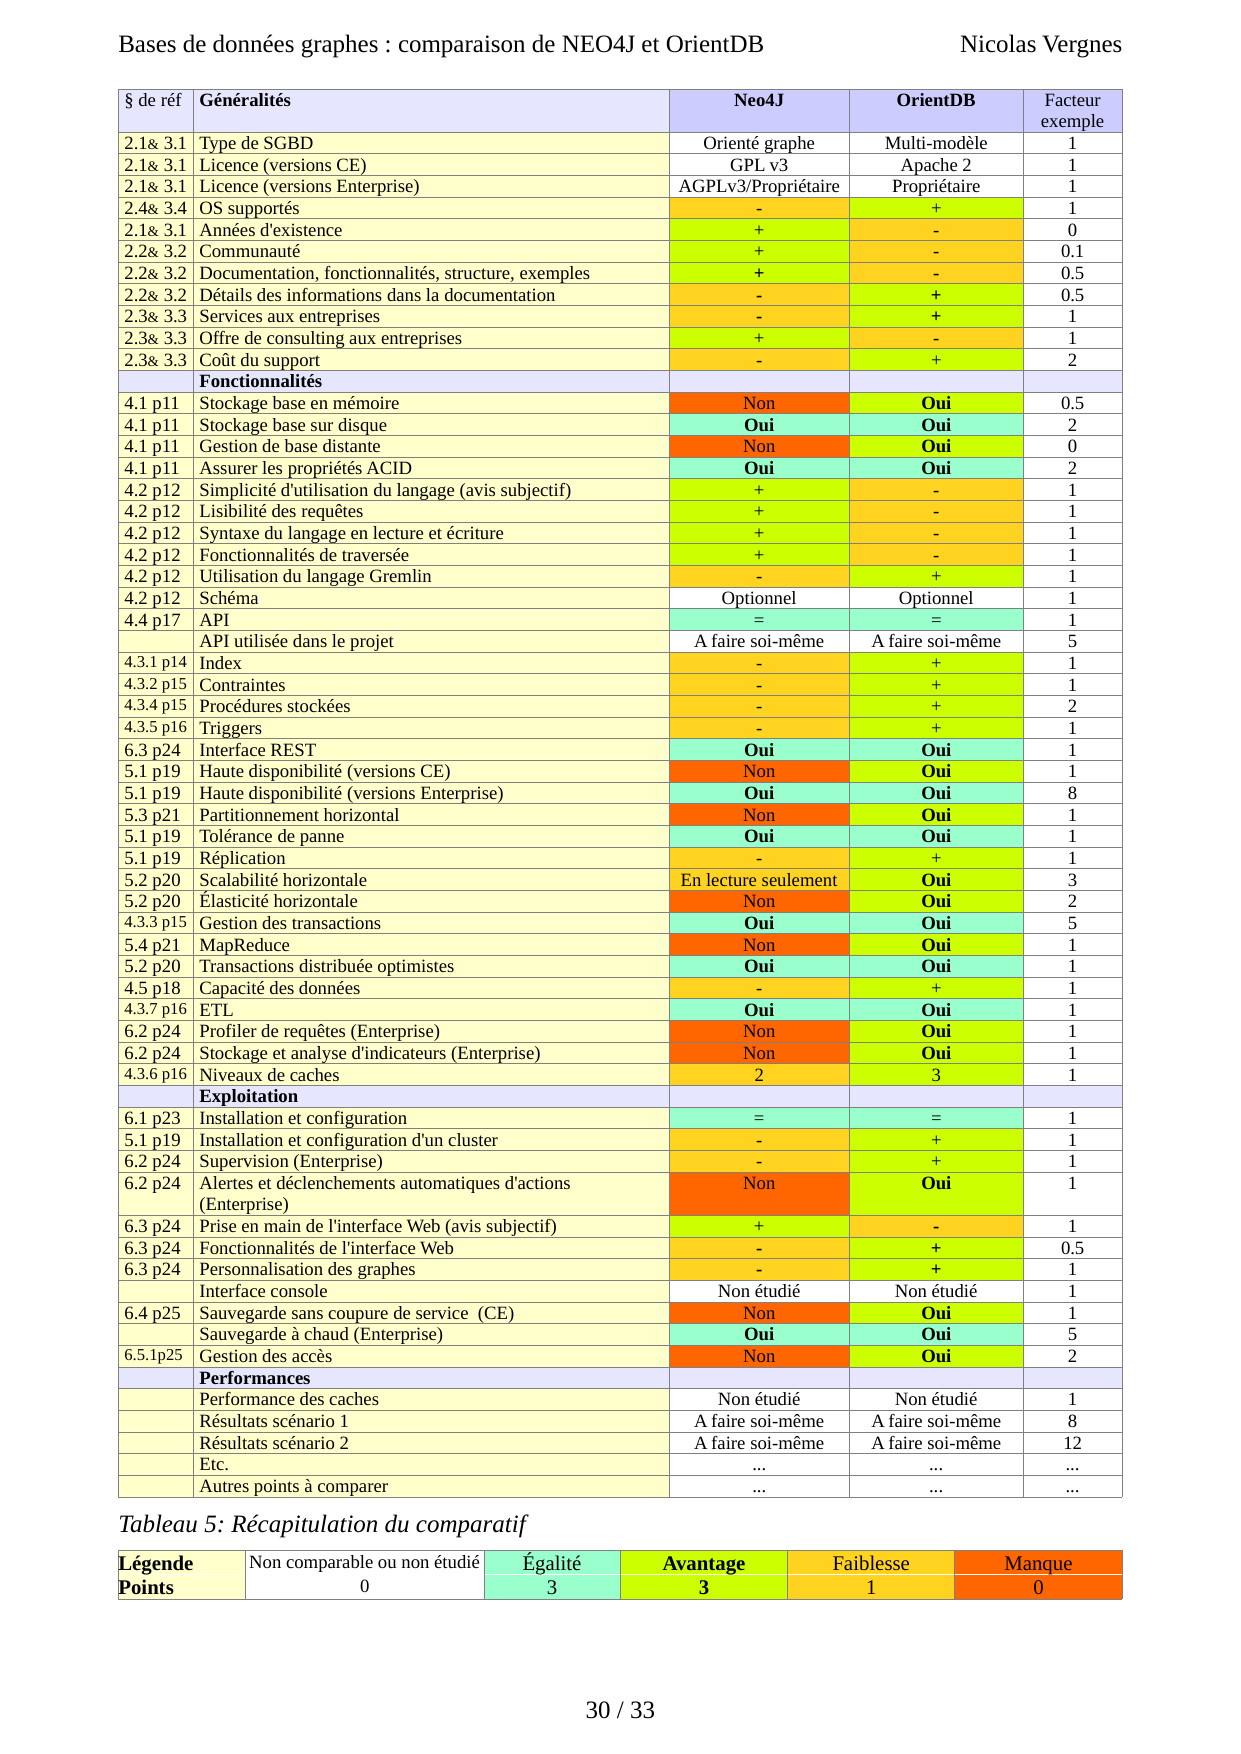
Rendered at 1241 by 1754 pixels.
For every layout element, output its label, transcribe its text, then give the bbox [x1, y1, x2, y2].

table_cell 2 [1024, 458, 1122, 478]
table_cell 6.3 p24 [119, 1216, 193, 1237]
table_cell - [670, 696, 849, 717]
table_cell Oui [850, 1303, 1023, 1323]
table_cell [670, 1086, 849, 1107]
table_cell + [670, 219, 849, 240]
table_cell 1 [1024, 1043, 1122, 1063]
table_cell - [670, 1129, 849, 1150]
table_cell MapReduce [194, 934, 669, 955]
table_cell Oui [670, 1324, 849, 1345]
table_cell Stockage base en mémoire [194, 393, 669, 413]
table_cell Capacité des données [194, 978, 669, 998]
table_cell Non [670, 804, 849, 825]
table_cell A faire soi-même [850, 631, 1023, 652]
table_cell 0.5 [1024, 263, 1122, 283]
table_cell Exploitation [194, 1086, 669, 1107]
table_cell 5.1 p19 [119, 761, 193, 782]
table_cell [850, 1086, 1023, 1107]
table_cell 4.3.5 p16 [119, 718, 193, 738]
table_cell 1 [1024, 328, 1122, 348]
table_cell 12 [1024, 1433, 1122, 1453]
table_header Faiblesse [788, 1551, 954, 1574]
table_cell 1 [1024, 1173, 1122, 1215]
table_cell 1 [1024, 1064, 1122, 1085]
table_cell 6.2 p24 [119, 1021, 193, 1042]
table_cell Non [670, 891, 849, 912]
table_cell 1 [1024, 133, 1122, 153]
table_cell + [670, 263, 849, 283]
table_cell 1 [1024, 1389, 1122, 1410]
table_cell 5.1 p19 [119, 826, 193, 847]
table_cell [119, 631, 193, 652]
table_cell - [670, 1259, 849, 1280]
table_cell 4.3.7 p16 [119, 999, 193, 1020]
table_cell 1 [1024, 934, 1122, 955]
table_cell Oui [850, 999, 1023, 1020]
table_cell 4.1 p11 [119, 393, 193, 413]
table_cell - [670, 198, 849, 218]
table_cell - [850, 241, 1023, 262]
table_cell 3 [621, 1575, 787, 1599]
table_cell 4.2 p12 [119, 588, 193, 608]
table_cell [1024, 371, 1122, 392]
table_cell Supervision (Enterprise) [194, 1151, 669, 1172]
table_cell Performances [194, 1368, 669, 1388]
table_cell Non [670, 393, 849, 413]
table_cell Personnalisation des graphes [194, 1259, 669, 1280]
table_cell Oui [850, 913, 1023, 933]
table_cell Oui [670, 999, 849, 1020]
table_cell Non [670, 1346, 849, 1367]
table_cell Oui [670, 913, 849, 933]
table_cell ETL [194, 999, 669, 1020]
table_cell [119, 1411, 193, 1432]
table_cell 6.2 p24 [119, 1173, 193, 1215]
table_cell 1 [1024, 566, 1122, 587]
table_cell + [850, 848, 1023, 868]
table_cell A faire soi-même [850, 1411, 1023, 1432]
table_cell 0.5 [1024, 1238, 1122, 1258]
table_cell Stockage base sur disque [194, 414, 669, 435]
table_cell ... [670, 1454, 849, 1475]
table_cell 0 [246, 1575, 484, 1599]
table_cell + [850, 284, 1023, 305]
table_cell Stockage et analyse d'indicateurs (Enterprise) [194, 1043, 669, 1063]
table_cell 4.2 p12 [119, 501, 193, 522]
table_cell Résultats scénario 1 [194, 1411, 669, 1432]
table_cell Haute disponibilité (versions Enterprise) [194, 783, 669, 803]
table_cell 6.3 p24 [119, 1259, 193, 1280]
table_cell Réplication [194, 848, 669, 868]
table_cell Oui [850, 826, 1023, 847]
table_cell + [850, 1151, 1023, 1172]
table_cell Non [670, 436, 849, 457]
table_cell Non [670, 1021, 849, 1042]
table_header Généralités [194, 90, 669, 132]
table_cell 5 [1024, 913, 1122, 933]
table_cell 4.2 p12 [119, 523, 193, 543]
table_cell 2.3& 3.3 [119, 328, 193, 348]
table_cell 4.3.3 p15 [119, 913, 193, 933]
table_cell Coût du support [194, 349, 669, 370]
table_cell 5 [1024, 1324, 1122, 1345]
table_cell Oui [850, 869, 1023, 890]
table_cell 4.3.1 p14 [119, 653, 193, 673]
table_cell 1 [1024, 1108, 1122, 1128]
table_cell Propriétaire [850, 176, 1023, 197]
table_cell Oui [850, 1324, 1023, 1345]
table_cell Oui [850, 1021, 1023, 1042]
table_cell + [850, 674, 1023, 695]
table_cell 1 [1024, 609, 1122, 630]
table_cell + [670, 501, 849, 522]
table_cell Oui [850, 783, 1023, 803]
table_cell 5 [1024, 631, 1122, 652]
table_cell 2 [1024, 1346, 1122, 1367]
table_cell 6.2 p24 [119, 1043, 193, 1063]
table_cell Élasticité horizontale [194, 891, 669, 912]
table_cell Fonctionnalités de l'interface Web [194, 1238, 669, 1258]
table_cell - [670, 718, 849, 738]
table_cell 2.3& 3.3 [119, 349, 193, 370]
table_cell + [850, 978, 1023, 998]
table_cell Sauvegarde sans coupure de service (CE) [194, 1303, 669, 1323]
table_cell + [670, 523, 849, 543]
table_cell Détails des informations dans la documentation [194, 284, 669, 305]
table_header Facteur exemple [1024, 90, 1122, 132]
table_cell 4.1 p11 [119, 436, 193, 457]
table_cell 4.2 p12 [119, 566, 193, 587]
table_cell 4.1 p11 [119, 414, 193, 435]
table_cell 6.5.1p25 [119, 1346, 193, 1367]
table_cell 4.3.6 p16 [119, 1064, 193, 1085]
table_cell 1 [1024, 306, 1122, 327]
table_cell Oui [850, 761, 1023, 782]
table_cell 1 [1024, 588, 1122, 608]
table_cell - [850, 1216, 1023, 1237]
table_cell 1 [1024, 826, 1122, 847]
table_cell 0 [1024, 436, 1122, 457]
table_cell - [670, 674, 849, 695]
table_cell [119, 1086, 193, 1107]
table_cell + [850, 1129, 1023, 1150]
table_cell Etc. [194, 1454, 669, 1475]
table_cell Documentation, fonctionnalités, structure, exemples [194, 263, 669, 283]
table_cell 2 [1024, 349, 1122, 370]
table_cell 1 [1024, 739, 1122, 760]
table_cell Orienté graphe [670, 133, 849, 153]
table_cell [119, 1454, 193, 1475]
table_cell Gestion de base distante [194, 436, 669, 457]
table_cell + [850, 566, 1023, 587]
table_cell 5.4 p21 [119, 934, 193, 955]
table_cell ... [850, 1454, 1023, 1475]
table_cell [670, 1368, 849, 1388]
table_cell Niveaux de caches [194, 1064, 669, 1085]
table_cell + [850, 718, 1023, 738]
table_cell Simplicité d'utilisation du langage (avis subjectif) [194, 479, 669, 500]
table_cell API [194, 609, 669, 630]
table_cell + [670, 1216, 849, 1237]
table_cell 2.4& 3.4 [119, 198, 193, 218]
table_cell [119, 371, 193, 392]
table_cell Non [670, 934, 849, 955]
table_cell 5.1 p19 [119, 848, 193, 868]
table_cell 0.5 [1024, 284, 1122, 305]
table_cell A faire soi-même [670, 1433, 849, 1453]
table_cell + [670, 328, 849, 348]
table_cell 5.1 p19 [119, 1129, 193, 1150]
table_cell 6.4 p25 [119, 1303, 193, 1323]
table_cell 5.2 p20 [119, 869, 193, 890]
table_cell 6.2 p24 [119, 1151, 193, 1172]
table_cell 2 [1024, 891, 1122, 912]
table_cell - [850, 501, 1023, 522]
table_cell Offre de consulting aux entreprises [194, 328, 669, 348]
table_cell Apache 2 [850, 154, 1023, 175]
table_cell Fonctionnalités [194, 371, 669, 392]
table_cell Oui [670, 414, 849, 435]
table_cell Oui [850, 934, 1023, 955]
table_cell 1 [1024, 154, 1122, 175]
table_cell = [850, 609, 1023, 630]
table_cell Oui [850, 436, 1023, 457]
table_cell Gestion des accès [194, 1346, 669, 1367]
table_cell 1 [1024, 999, 1122, 1020]
table_cell 1 [1024, 653, 1122, 673]
table_cell A faire soi-même [670, 1411, 849, 1432]
table_cell Oui [670, 458, 849, 478]
table_cell 2.2& 3.2 [119, 241, 193, 262]
table_cell - [850, 219, 1023, 240]
table_cell - [670, 1238, 849, 1258]
table_cell [119, 1281, 193, 1302]
table_cell Non [670, 1043, 849, 1063]
table_cell - [850, 479, 1023, 500]
table_cell OS supportés [194, 198, 669, 218]
table_cell 2.1& 3.1 [119, 154, 193, 175]
table_cell 0.1 [1024, 241, 1122, 262]
table_header Manque [955, 1551, 1122, 1574]
table_cell = [670, 1108, 849, 1128]
table_cell Autres points à comparer [194, 1476, 669, 1497]
table_header Légende [119, 1551, 245, 1574]
table_cell [119, 1433, 193, 1453]
table_cell [670, 371, 849, 392]
table_cell 4.5 p18 [119, 978, 193, 998]
table_cell Transactions distribuée optimistes [194, 956, 669, 977]
table_cell 0 [955, 1575, 1122, 1599]
table_cell 1 [1024, 761, 1122, 782]
table_cell 2.3& 3.3 [119, 306, 193, 327]
table_cell Licence (versions CE) [194, 154, 669, 175]
table_cell 1 [788, 1575, 954, 1599]
table_cell Oui [850, 1346, 1023, 1367]
table_cell + [670, 544, 849, 565]
table_cell 2 [1024, 696, 1122, 717]
table_cell [119, 1476, 193, 1497]
table_cell - [670, 284, 849, 305]
table_cell + [670, 479, 849, 500]
table_cell 1 [1024, 1021, 1122, 1042]
table_cell Installation et configuration [194, 1108, 669, 1128]
table_cell ... [670, 1476, 849, 1497]
table_cell Oui [850, 739, 1023, 760]
table_cell 0 [1024, 219, 1122, 240]
table_cell 1 [1024, 176, 1122, 197]
table_cell + [850, 1238, 1023, 1258]
table_cell [119, 1368, 193, 1388]
table_cell 2.2& 3.2 [119, 284, 193, 305]
table_cell Oui [850, 1043, 1023, 1063]
table_cell Non étudié [670, 1281, 849, 1302]
table_cell 5.2 p20 [119, 956, 193, 977]
table_cell 1 [1024, 1216, 1122, 1237]
table_cell Haute disponibilité (versions CE) [194, 761, 669, 782]
table_cell Prise en main de l'interface Web (avis subjectif) [194, 1216, 669, 1237]
table_cell - [670, 349, 849, 370]
table_cell [1024, 1086, 1122, 1107]
table_cell - [670, 566, 849, 587]
table_cell 2.1& 3.1 [119, 133, 193, 153]
table_cell 2.2& 3.2 [119, 263, 193, 283]
table_cell - [850, 523, 1023, 543]
table_cell Tolérance de panne [194, 826, 669, 847]
table_cell 1 [1024, 1303, 1122, 1323]
table_cell Oui [670, 826, 849, 847]
text Tableau 5: Récapitulation du comparatif [118, 1509, 1122, 1538]
table_cell Non [670, 761, 849, 782]
table_cell + [850, 349, 1023, 370]
table_cell Non étudié [850, 1281, 1023, 1302]
table_cell 8 [1024, 1411, 1122, 1432]
table_cell = [850, 1108, 1023, 1128]
table_cell + [670, 241, 849, 262]
table_cell Index [194, 653, 669, 673]
table_cell ... [1024, 1454, 1122, 1475]
table_cell + [850, 696, 1023, 717]
table_cell 1 [1024, 674, 1122, 695]
table_cell Gestion des transactions [194, 913, 669, 933]
table_cell Profiler de requêtes (Enterprise) [194, 1021, 669, 1042]
table_cell ... [850, 1476, 1023, 1497]
table_cell 2.1& 3.1 [119, 176, 193, 197]
table_cell 4.1 p11 [119, 458, 193, 478]
table_cell Type de SGBD [194, 133, 669, 153]
table_cell Syntaxe du langage en lecture et écriture [194, 523, 669, 543]
table_cell - [670, 978, 849, 998]
table_cell 1 [1024, 1259, 1122, 1280]
table_cell Procédures stockées [194, 696, 669, 717]
table_cell 6.3 p24 [119, 739, 193, 760]
table_cell - [670, 306, 849, 327]
table_cell 4.4 p17 [119, 609, 193, 630]
table_cell Installation et configuration d'un cluster [194, 1129, 669, 1150]
table_cell 3 [485, 1575, 620, 1599]
table_cell Non étudié [850, 1389, 1023, 1410]
table_cell Oui [850, 956, 1023, 977]
table_cell Oui [670, 739, 849, 760]
table_cell + [850, 653, 1023, 673]
table_cell 1 [1024, 1129, 1122, 1150]
table_header Neo4J [670, 90, 849, 132]
table_cell Optionnel [670, 588, 849, 608]
table_cell Interface REST [194, 739, 669, 760]
table_cell Optionnel [850, 588, 1023, 608]
table_cell [850, 371, 1023, 392]
table_cell ... [1024, 1476, 1122, 1497]
table_cell 2 [670, 1064, 849, 1085]
table_cell Performance des caches [194, 1389, 669, 1410]
table_header Non comparable ou non étudié [246, 1551, 484, 1574]
table_cell [119, 1389, 193, 1410]
table_cell 4.3.4 p15 [119, 696, 193, 717]
table_cell Non étudié [670, 1389, 849, 1410]
table_cell - [670, 1151, 849, 1172]
table_cell 4.2 p12 [119, 479, 193, 500]
table_cell Services aux entreprises [194, 306, 669, 327]
table_cell En lecture seulement [670, 869, 849, 890]
table_cell 1 [1024, 1281, 1122, 1302]
table_cell 3 [1024, 869, 1122, 890]
table_cell 1 [1024, 956, 1122, 977]
table_cell Sauvegarde à chaud (Enterprise) [194, 1324, 669, 1345]
table_cell 8 [1024, 783, 1122, 803]
table_cell 1 [1024, 479, 1122, 500]
table_cell AGPLv3/Propriétaire [670, 176, 849, 197]
table_cell 1 [1024, 501, 1122, 522]
table_cell Non [670, 1173, 849, 1215]
table_cell 1 [1024, 523, 1122, 543]
table_cell Contraintes [194, 674, 669, 695]
table_cell 5.1 p19 [119, 783, 193, 803]
table_cell GPL v3 [670, 154, 849, 175]
table_cell Points [119, 1575, 245, 1599]
table_cell 1 [1024, 544, 1122, 565]
table_cell Oui [850, 891, 1023, 912]
table_cell Oui [850, 393, 1023, 413]
table_cell Oui [850, 804, 1023, 825]
table_cell Multi-modèle [850, 133, 1023, 153]
table_cell 0.5 [1024, 393, 1122, 413]
table_cell Oui [850, 414, 1023, 435]
table_cell Partitionnement horizontal [194, 804, 669, 825]
table_cell Schéma [194, 588, 669, 608]
table_header Avantage [621, 1551, 787, 1574]
table_cell [850, 1368, 1023, 1388]
table_cell - [850, 263, 1023, 283]
table_cell 5.2 p20 [119, 891, 193, 912]
table_cell Résultats scénario 2 [194, 1433, 669, 1453]
table_cell Triggers [194, 718, 669, 738]
table_cell - [670, 848, 849, 868]
table_cell Oui [670, 956, 849, 977]
table_cell [1024, 1368, 1122, 1388]
table_cell 1 [1024, 978, 1122, 998]
table_cell Scalabilité horizontale [194, 869, 669, 890]
table_cell 1 [1024, 1151, 1122, 1172]
table_cell Licence (versions Enterprise) [194, 176, 669, 197]
table_cell Oui [850, 458, 1023, 478]
table_cell 4.3.2 p15 [119, 674, 193, 695]
table_cell 6.3 p24 [119, 1238, 193, 1258]
table_cell 1 [1024, 718, 1122, 738]
table_cell 6.1 p23 [119, 1108, 193, 1128]
table_header OrientDB [850, 90, 1023, 132]
table_cell + [850, 1259, 1023, 1280]
table_header Égalité [485, 1551, 620, 1574]
table_cell Communauté [194, 241, 669, 262]
table_cell Non [670, 1303, 849, 1323]
table_cell Oui [850, 1173, 1023, 1215]
table_cell - [670, 653, 849, 673]
table_cell Assurer les propriétés ACID [194, 458, 669, 478]
table_cell A faire soi-même [670, 631, 849, 652]
table_cell API utilisée dans le projet [194, 631, 669, 652]
table_cell Oui [670, 783, 849, 803]
table_cell 1 [1024, 198, 1122, 218]
table_cell Interface console [194, 1281, 669, 1302]
table_header § de réf [119, 90, 193, 132]
table_cell - [850, 328, 1023, 348]
table_cell A faire soi-même [850, 1433, 1023, 1453]
table_cell Années d'existence [194, 219, 669, 240]
table_cell Alertes et déclenchements automatiques d'actions (Enterprise) [194, 1173, 669, 1215]
table_cell Lisibilité des requêtes [194, 501, 669, 522]
table_cell - [850, 544, 1023, 565]
table_cell [119, 1324, 193, 1345]
table_cell Fonctionnalités de traversée [194, 544, 669, 565]
table_cell 3 [850, 1064, 1023, 1085]
table_cell 2 [1024, 414, 1122, 435]
table_cell 1 [1024, 848, 1122, 868]
table_cell = [670, 609, 849, 630]
table_cell 2.1& 3.1 [119, 219, 193, 240]
table_cell 5.3 p21 [119, 804, 193, 825]
table_cell + [850, 306, 1023, 327]
table_cell Utilisation du langage Gremlin [194, 566, 669, 587]
table_cell 4.2 p12 [119, 544, 193, 565]
table_cell + [850, 198, 1023, 218]
table_cell 1 [1024, 804, 1122, 825]
